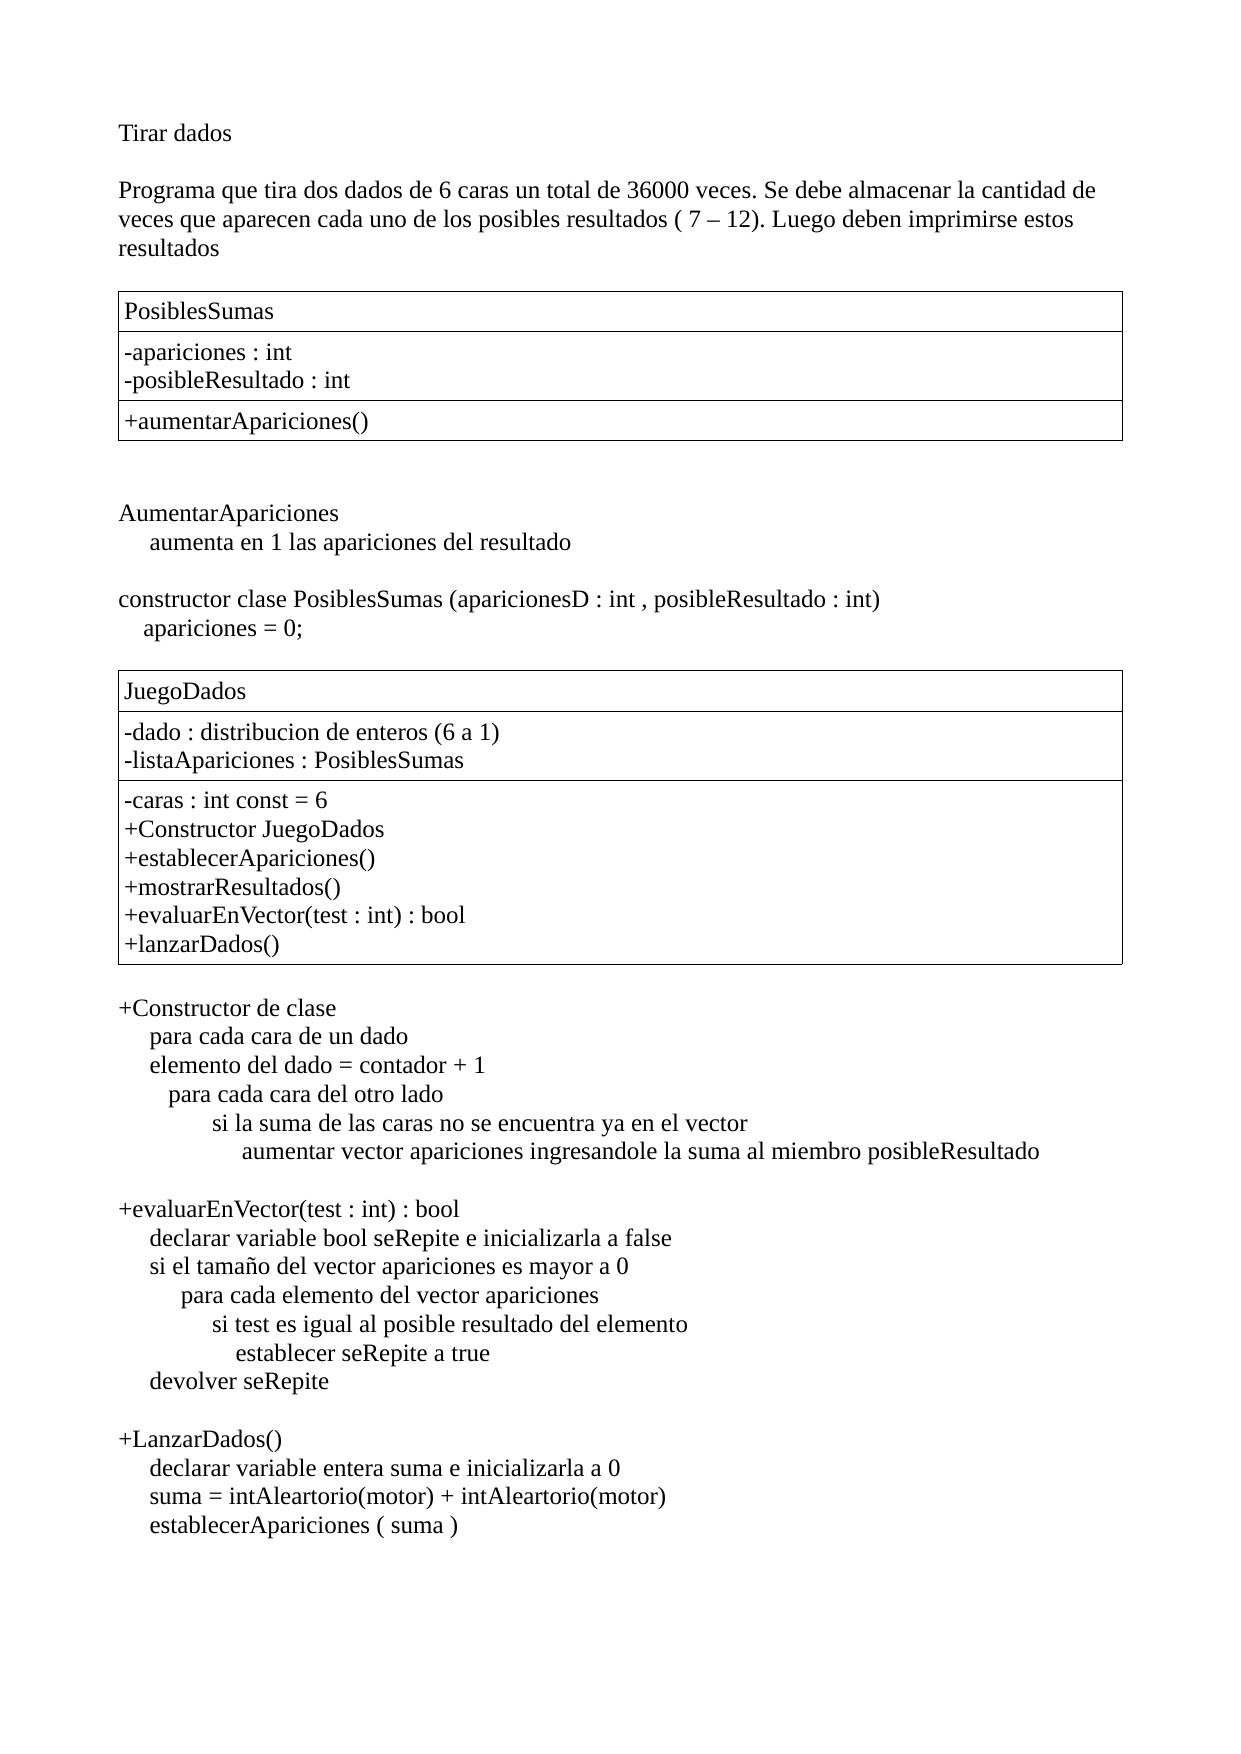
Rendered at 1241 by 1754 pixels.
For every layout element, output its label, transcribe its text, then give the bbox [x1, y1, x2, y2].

text Tirar dados [118, 118, 1122, 147]
text si la suma de las caras no se encuentra ya en el vector [118, 1108, 1122, 1136]
text declarar variable entera suma e inicializarla a 0 [118, 1453, 1122, 1481]
table_cell -caras : int const = 6 +Constructor JuegoDados +establecerApariciones() +mostrarResultados() +evaluarEnVector(test : int) : bool +lanzarDados() [119, 781, 1122, 964]
text +evaluarEnVector(test : int) : bool [118, 1194, 1122, 1223]
text aumentar vector apariciones ingresandole la suma al miembro posibleResultado [118, 1136, 1122, 1165]
text +LanzarDados() [118, 1424, 1122, 1453]
table_header JuegoDados [119, 671, 1122, 711]
text aumenta en 1 las apariciones del resultado [118, 527, 1122, 555]
text establecer seRepite a true [118, 1338, 1122, 1366]
text para cada cara del otro lado [118, 1079, 1122, 1108]
text para cada elemento del vector apariciones [118, 1280, 1122, 1309]
table_header PosiblesSumas [119, 292, 1122, 331]
text si test es igual al posible resultado del elemento [118, 1309, 1122, 1338]
text constructor clase PosiblesSumas (aparicionesD : int , posibleResultado : int) [118, 584, 1122, 613]
text Programa que tira dos dados de 6 caras un total de 36000 veces. Se debe almacenar la cantidad de veces que aparecen cada uno de los posibles resultados ( 7 – 12). Luego deben imprimirse estos resultados [118, 176, 1122, 262]
text declarar variable bool seRepite e inicializarla a false [118, 1223, 1122, 1251]
text AumentarApariciones [118, 498, 1122, 527]
text establecerApariciones ( suma ) [118, 1510, 1122, 1539]
text suma = intAleartorio(motor) + intAleartorio(motor) [118, 1481, 1122, 1510]
text devolver seRepite [118, 1366, 1122, 1395]
text elemento del dado = contador + 1 [118, 1050, 1122, 1079]
text +Constructor de clase [118, 993, 1122, 1021]
text para cada cara de un dado [118, 1021, 1122, 1050]
table_cell +aumentarApariciones() [119, 401, 1122, 440]
table_cell -dado : distribucion de enteros (6 a 1) -listaApariciones : PosiblesSumas [119, 712, 1122, 780]
text si el tamaño del vector apariciones es mayor a 0 [118, 1251, 1122, 1280]
text apariciones = 0; [118, 613, 1122, 642]
table_cell -apariciones : int -posibleResultado : int [119, 332, 1122, 400]
